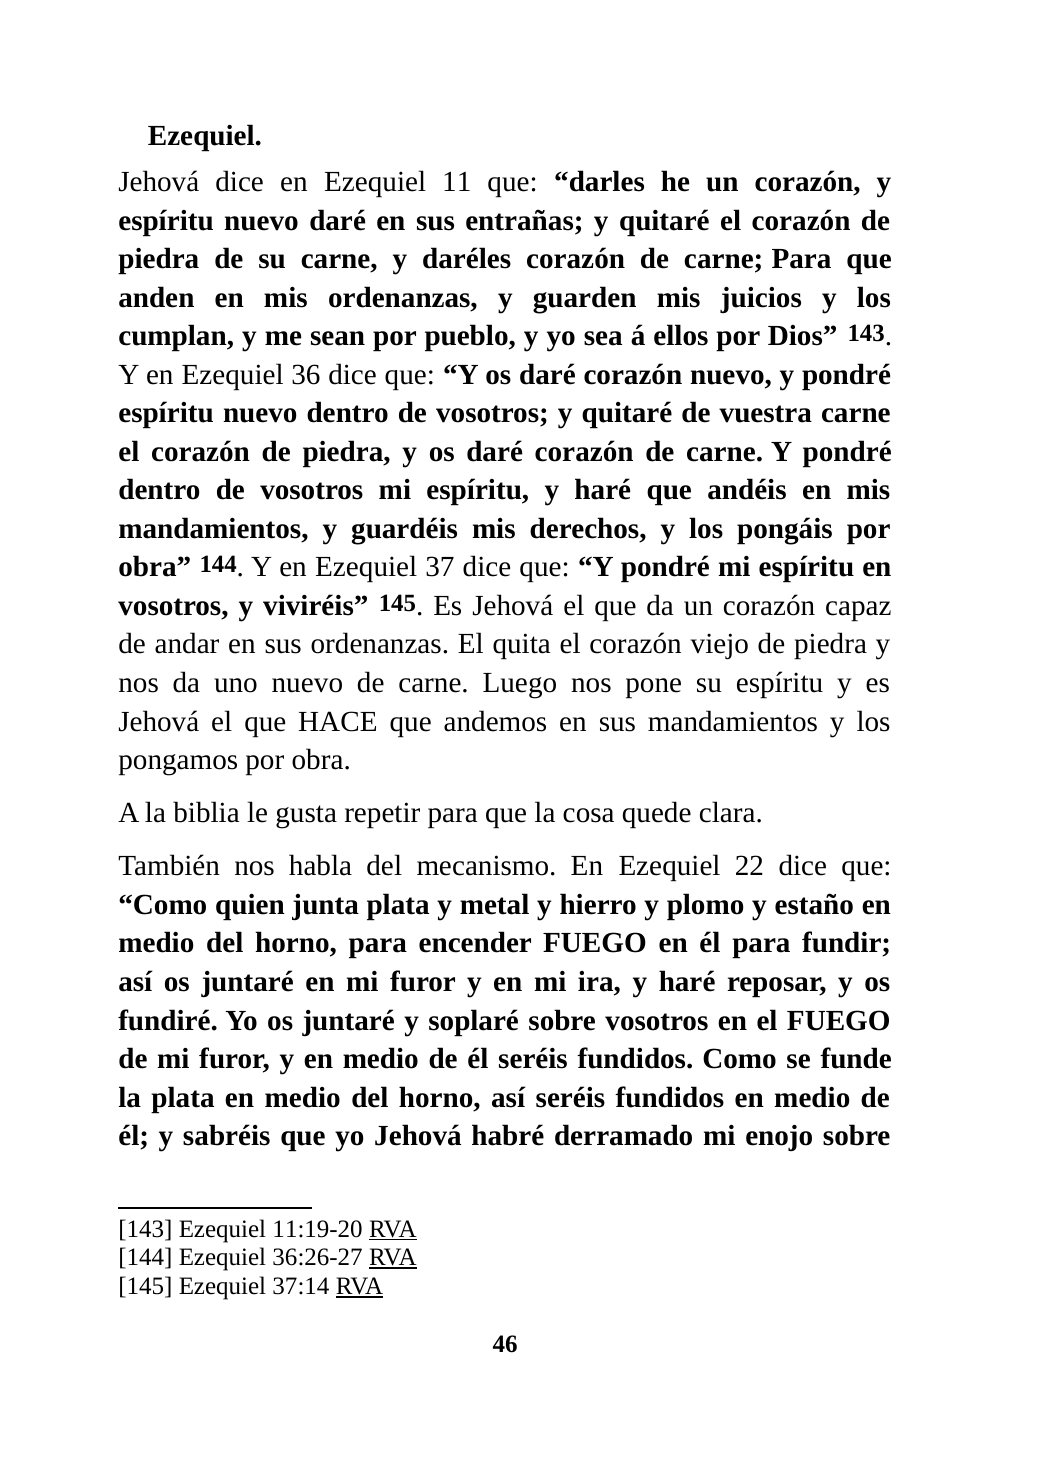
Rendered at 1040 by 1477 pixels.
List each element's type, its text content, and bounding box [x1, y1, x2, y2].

text Ezequiel 36:26-27 RVA [118, 1242, 892, 1271]
subtitle Ezequiel. [148, 118, 892, 152]
text Ezequiel 37:14 RVA [118, 1271, 892, 1300]
text A la biblia le gusta repetir para que la cosa quede clara. [118, 795, 892, 829]
text También nos habla del mecanismo. En Ezequiel 22 dice que: “Como quien junta plata y metal y hierro y plomo y estaño en medio del horno, para encender FUEGO en él para fundir; así os juntaré en mi furor y en mi ira, y haré reposar, y os fundiré. Yo os juntaré y soplaré sobre vosotros en el FUEGO de mi furor, y en medio de él seréis fundidos. Como se funde la plata en medio del horno, así seréis fundidos en medio de él; y sabréis que yo Jehová habré derramado mi enojo sobre vosotros” . Es con fuego. El mismo del que nos habla Juan el Bautista. [118, 848, 892, 1152]
text Jehová dice en Ezequiel 11 que: “darles he un corazón, y espíritu nuevo daré en sus entrañas; y quitaré el corazón de piedra de su carne, y daréles corazón de carne; Para que anden en mis ordenanzas, y guarden mis juicios y los cumplan, y me sean por pueblo, y yo sea á ellos por Dios” . Y en Ezequiel 36 dice que: “Y os daré corazón nuevo, y pondré espíritu nuevo dentro de vosotros; y quitaré de vuestra carne el corazón de piedra, y os daré corazón de carne. Y pondré dentro de vosotros mi espíritu, y haré que andéis en mis mandamientos, y guardéis mis derechos, y los pongáis por obra” . Y en Ezequiel 37 dice que: “Y pondré mi espíritu en vosotros, y viviréis” . Es Jehová el que da un corazón capaz de andar en sus ordenanzas. El quita el corazón viejo de piedra y nos da uno nuevo de carne. Luego nos pone su espíritu y es Jehová el que HACE que andemos en sus mandamientos y los pongamos por obra. [118, 164, 892, 776]
text Ezequiel 11:19-20 RVA [118, 1214, 892, 1242]
